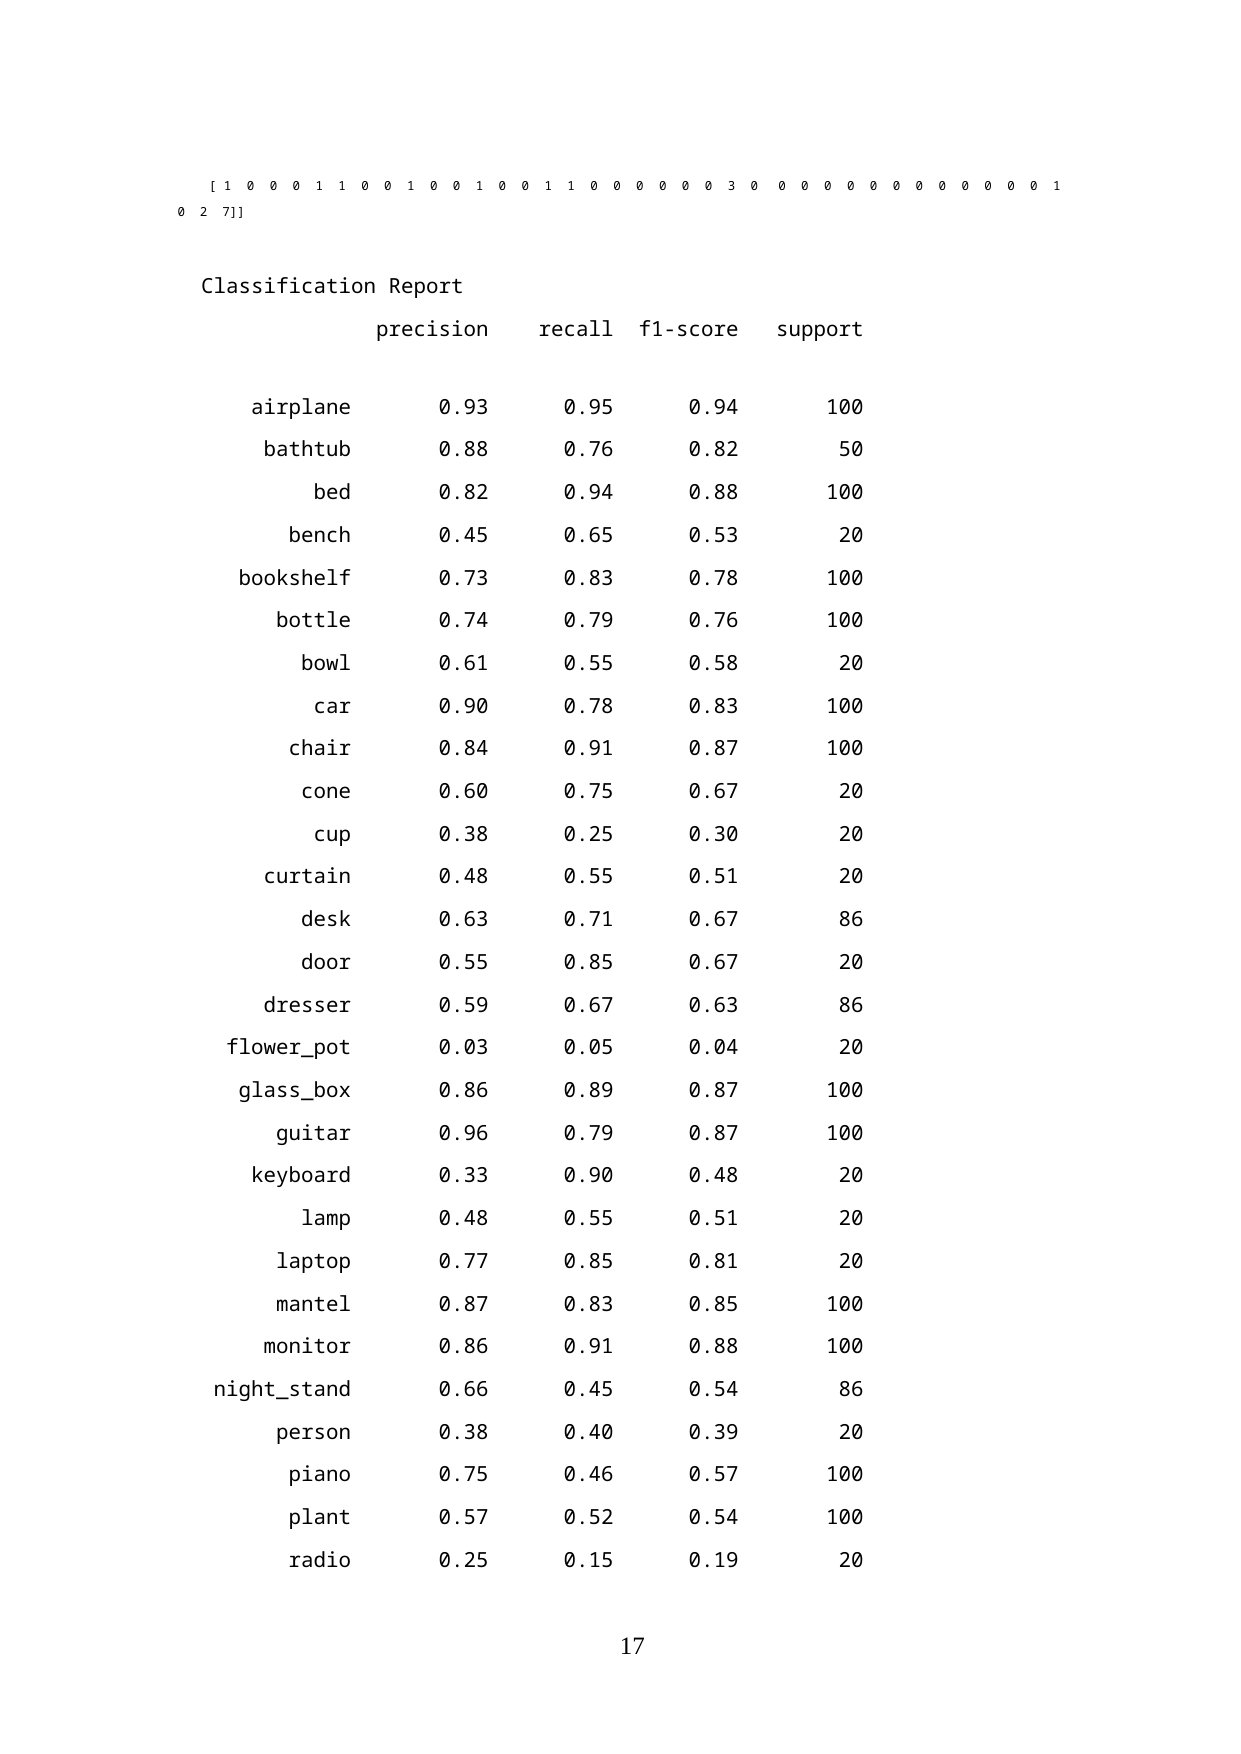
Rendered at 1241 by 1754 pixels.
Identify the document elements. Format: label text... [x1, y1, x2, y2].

text piano 0.75 0.46 0.57 100 [177, 1459, 1063, 1488]
text bottle 0.74 0.79 0.76 100 [177, 605, 1063, 634]
text bench 0.45 0.65 0.53 20 [177, 520, 1063, 548]
text bookshelf 0.73 0.83 0.78 100 [177, 563, 1063, 591]
text laptop 0.77 0.85 0.81 20 [177, 1246, 1063, 1274]
text keyboard 0.33 0.90 0.48 20 [177, 1161, 1063, 1189]
text cup 0.38 0.25 0.30 20 [177, 819, 1063, 847]
text bowl 0.61 0.55 0.58 20 [177, 648, 1063, 676]
text Classification Report [177, 271, 1063, 299]
text bed 0.82 0.94 0.88 100 [177, 477, 1063, 506]
text chair 0.84 0.91 0.87 100 [177, 733, 1063, 762]
text cone 0.60 0.75 0.67 20 [177, 776, 1063, 804]
text night_stand 0.66 0.45 0.54 86 [177, 1374, 1063, 1402]
text desk 0.63 0.71 0.67 86 [177, 904, 1063, 933]
text car 0.90 0.78 0.83 100 [177, 691, 1063, 719]
text lamp 0.48 0.55 0.51 20 [177, 1203, 1063, 1232]
text mantel 0.87 0.83 0.85 100 [177, 1289, 1063, 1317]
text dresser 0.59 0.67 0.63 86 [177, 990, 1063, 1018]
text curtain 0.48 0.55 0.51 20 [177, 862, 1063, 890]
text person 0.38 0.40 0.39 20 [177, 1417, 1063, 1445]
text guitar 0.96 0.79 0.87 100 [177, 1118, 1063, 1146]
text door 0.55 0.85 0.67 20 [177, 947, 1063, 975]
text plant 0.57 0.52 0.54 100 [177, 1502, 1063, 1531]
text precision recall f1-score support [177, 314, 1063, 342]
text monitor 0.86 0.91 0.88 100 [177, 1331, 1063, 1360]
text radio 0.25 0.15 0.19 20 [177, 1545, 1063, 1573]
text bathtub 0.88 0.76 0.82 50 [177, 434, 1063, 463]
text airplane 0.93 0.95 0.94 100 [177, 392, 1063, 420]
text glass_box 0.86 0.89 0.87 100 [177, 1075, 1063, 1103]
text [ 1 0 0 0 1 1 0 0 1 0 0 1 0 0 1 1 0 0 0 0 0 0 3 0 0 0 0 0 0 0 0 0 0 0 0 0 1 0 2 7]] [177, 177, 1063, 220]
text flower_pot 0.03 0.05 0.04 20 [177, 1032, 1063, 1061]
